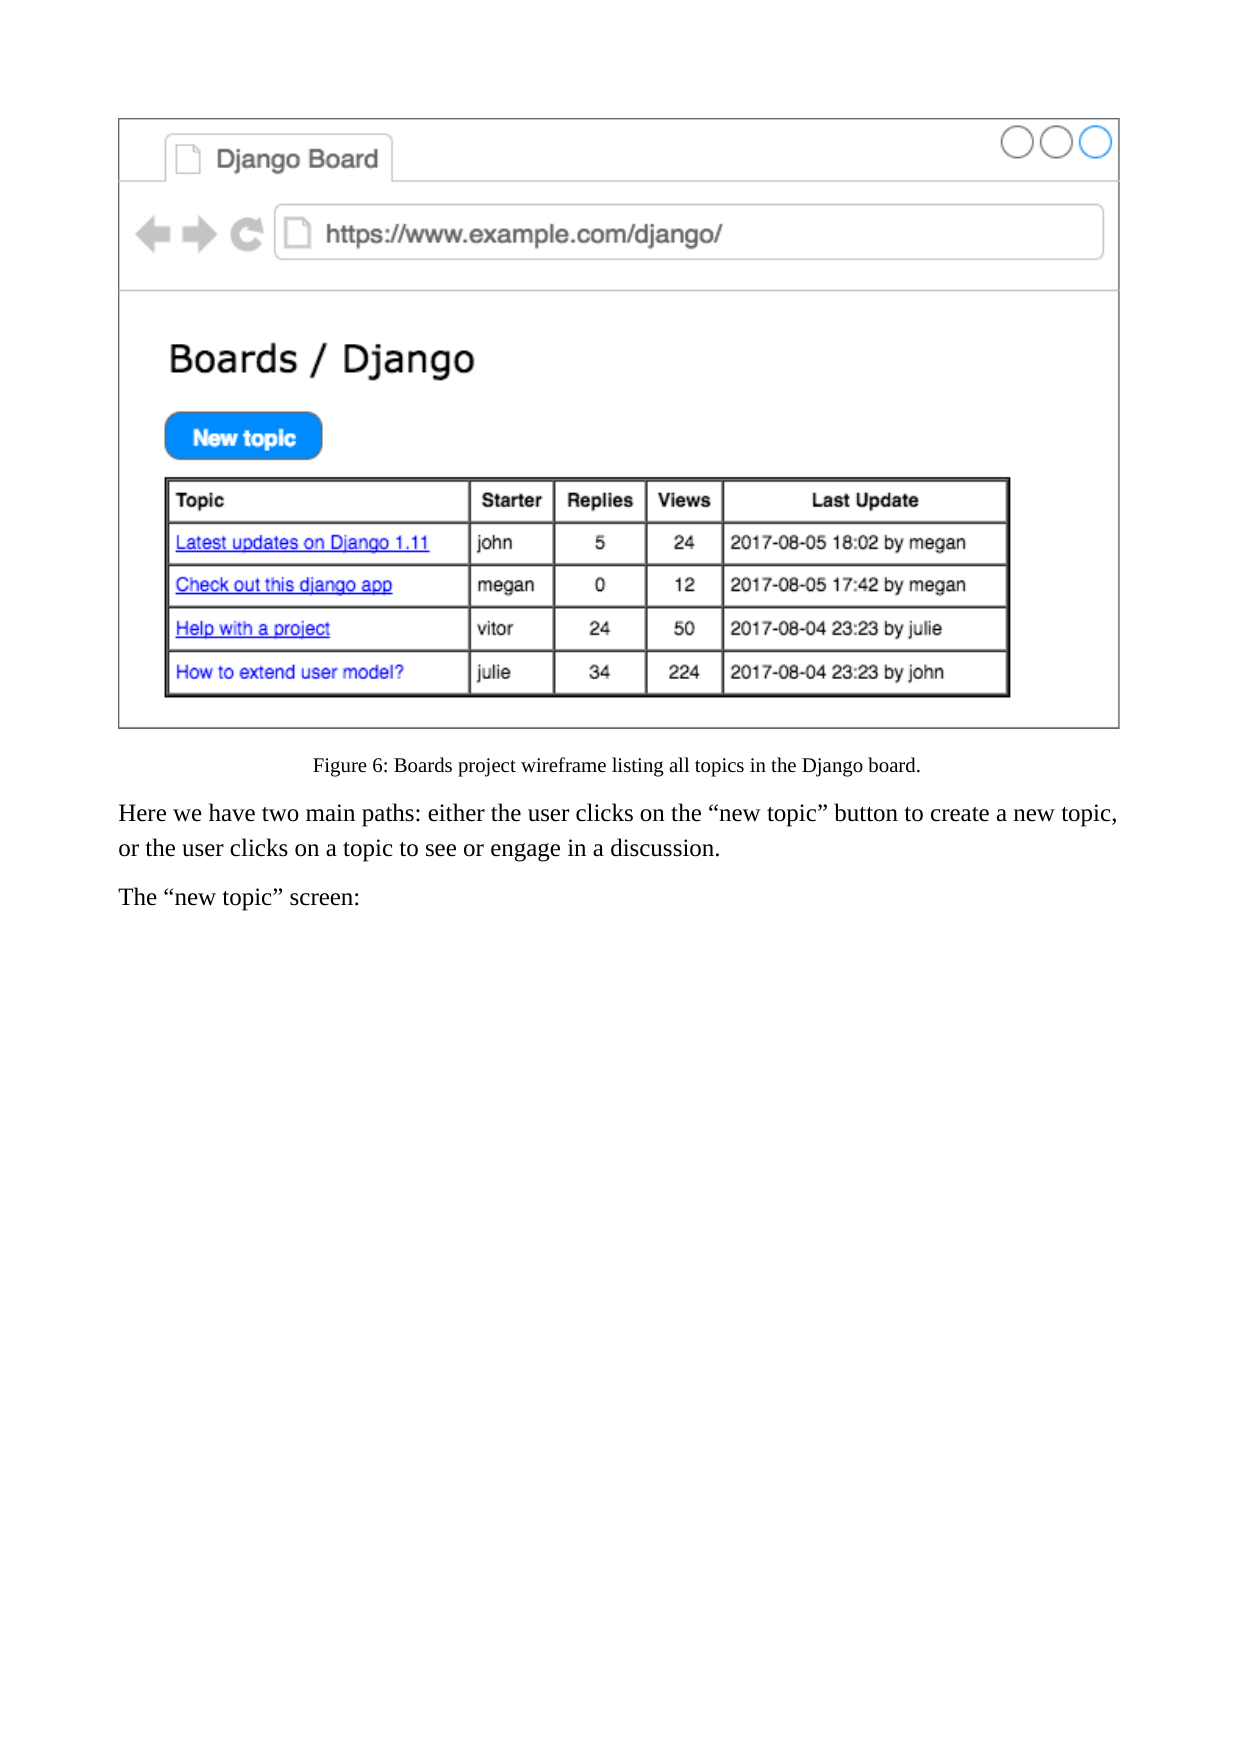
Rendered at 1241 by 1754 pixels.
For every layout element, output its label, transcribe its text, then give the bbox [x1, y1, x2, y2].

text Here we have two main paths: either the user clicks on the “new topic” button to create a new topic, or the user clicks on a topic to see or engage in a discussion. [118, 798, 1122, 862]
picture [118, 118, 1120, 729]
text Figure 6: Boards project wireframe listing all topics in the Django board. [118, 749, 1122, 778]
text The “new topic” screen: [118, 882, 1122, 911]
